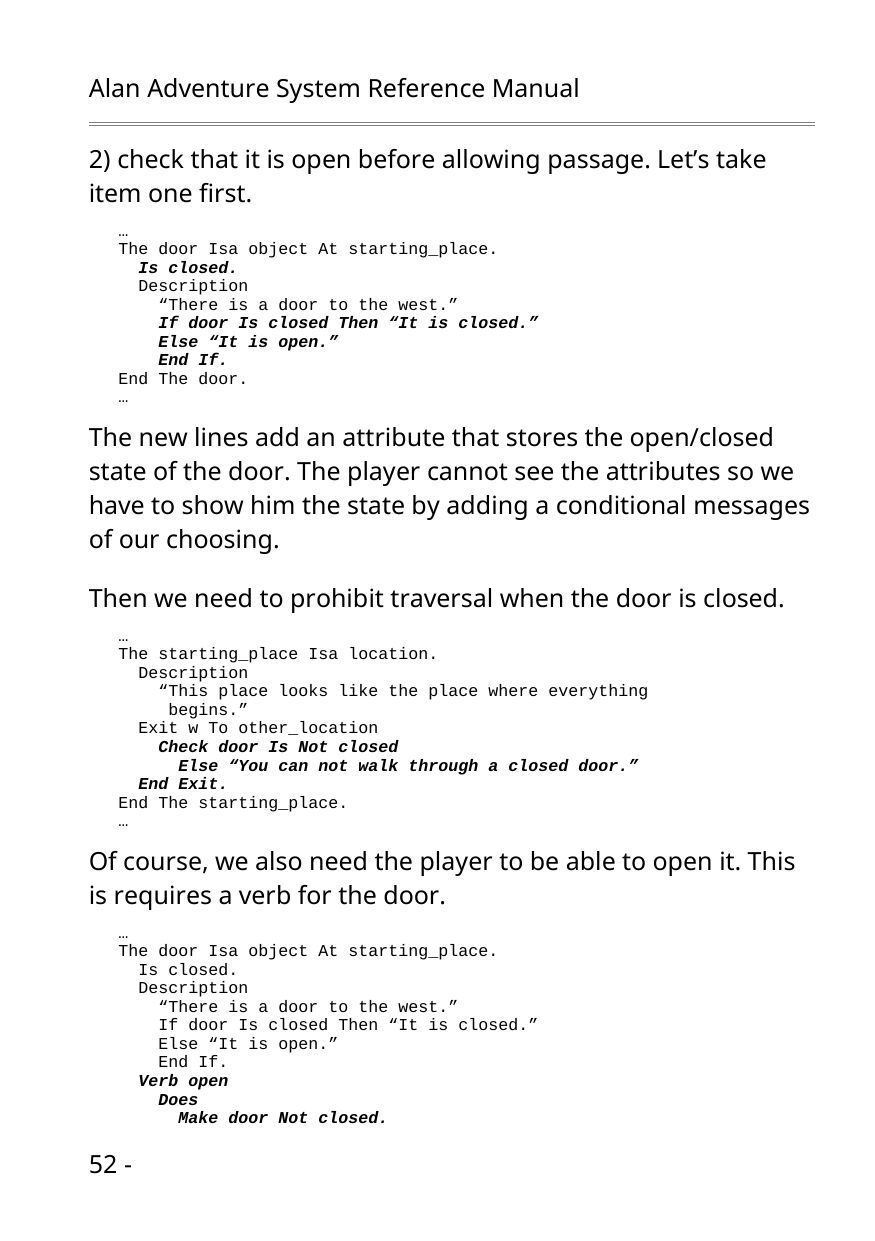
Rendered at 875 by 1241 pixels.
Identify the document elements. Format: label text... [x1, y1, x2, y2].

text The new lines add an attribute that stores the open/closed state of the door. The player cannot see the attributes so we have to show him the state by adding a conditional messages of our choosing. [88, 420, 815, 556]
text … The door Isa object At starting_place. Is closed. Description “There is a door to the west.” If door Is closed Then “It is closed.” Else “It is open.” End If. End The door. … [118, 222, 815, 408]
text Of course, we also need the player to be able to open it. This is requires a verb for the door. [88, 844, 815, 912]
text … The door Isa object At starting_place. Is closed. Description “There is a door to the west.” If door Is closed Then “It is closed.” Else “It is open.” End If. Verb open Does Make door Not closed. [118, 924, 815, 1128]
text … The starting_place Isa location. Description “This place looks like the place where everything begins.” [118, 628, 815, 720]
text 2) check that it is open before allowing passage. Let’s take item one first. [88, 142, 815, 210]
text Exit w To other_location Check door Is Not closed Else “You can not walk through a closed door.” End Exit. End The starting_place. … [118, 720, 815, 832]
text Then we need to prohibit traversal when the door is closed. [88, 581, 815, 615]
